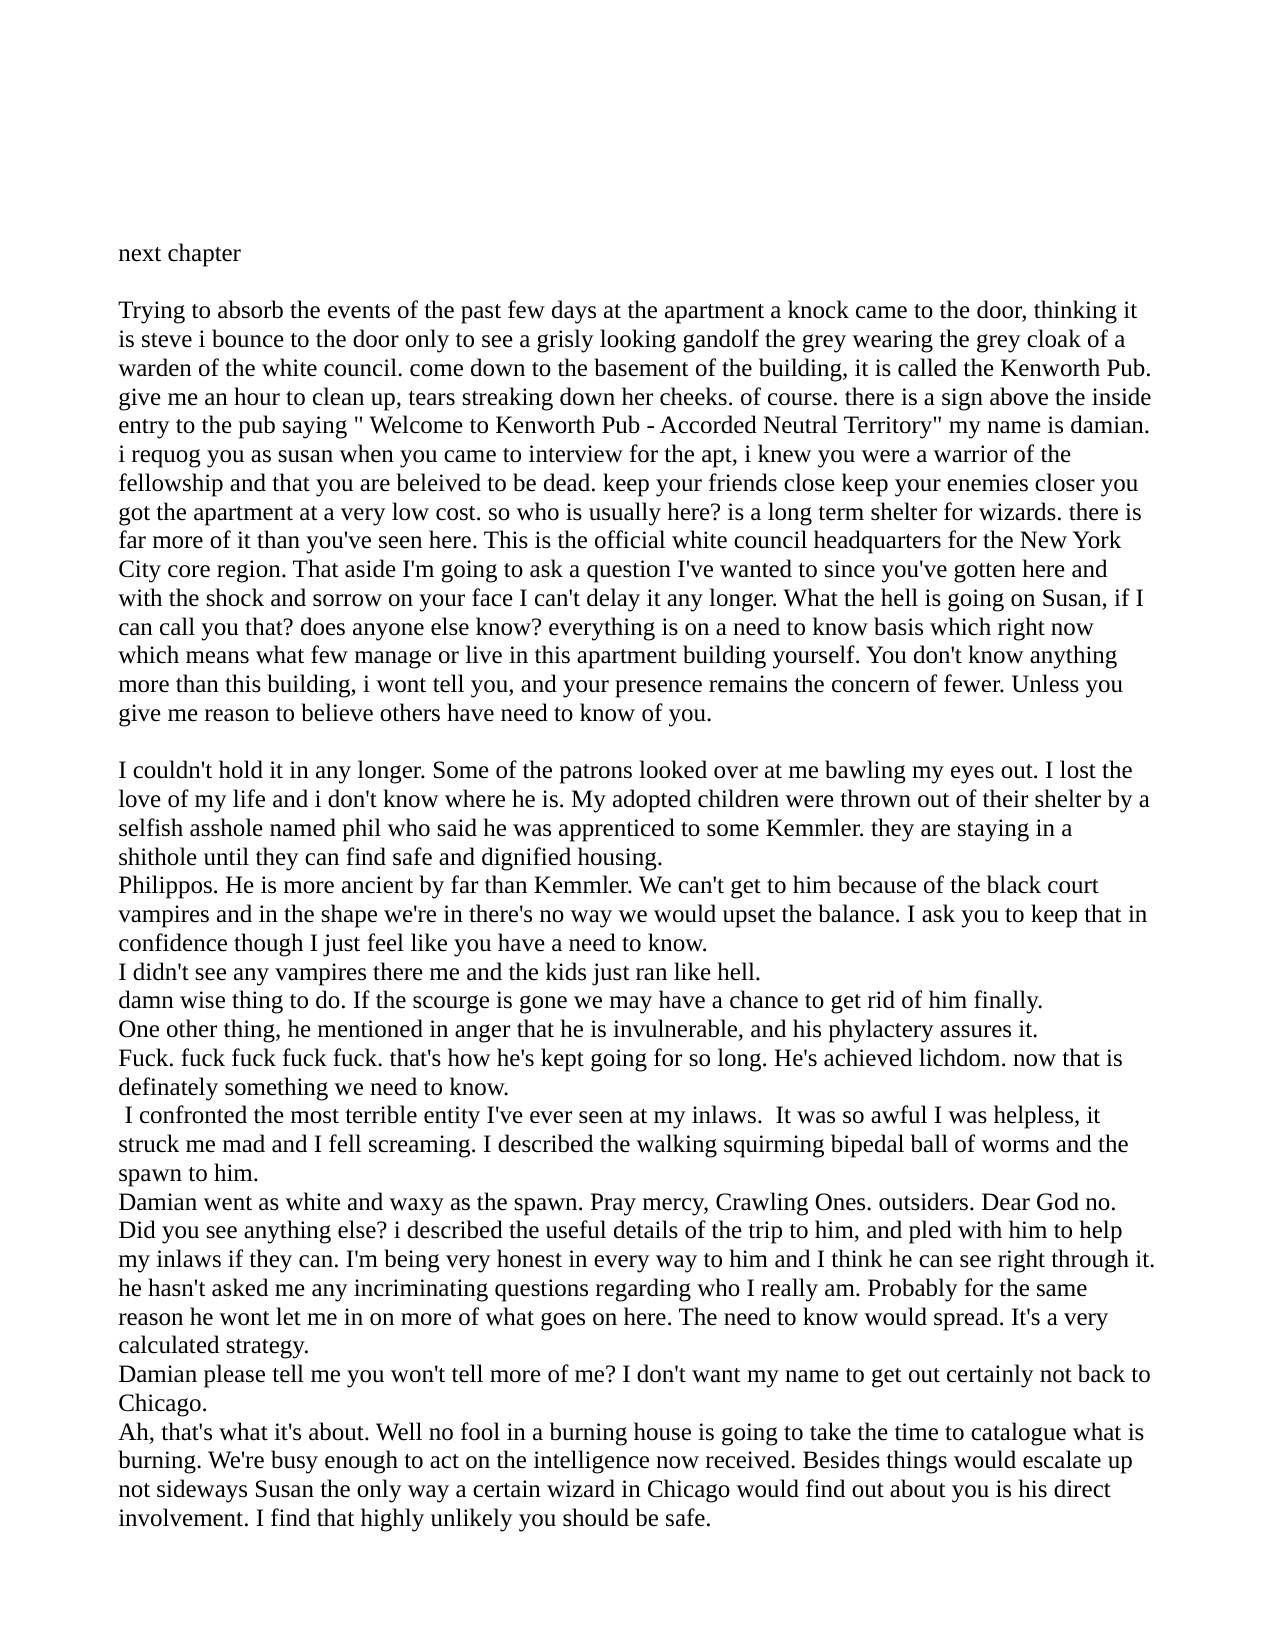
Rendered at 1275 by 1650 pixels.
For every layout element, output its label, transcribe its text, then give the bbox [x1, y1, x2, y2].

text damn wise thing to do. If the scourge is gone we may have a chance to get rid of him finally. [118, 985, 1157, 1014]
text Ah, that's what it's about. Well no fool in a burning house is going to take the time to catalogue what is burning. We're busy enough to act on the intelligence now received. Besides things would escalate up not sideways Susan the only way a certain wizard in Chicago would find out about you is his direct involvement. I find that highly unlikely you should be safe. [118, 1417, 1157, 1532]
text I couldn't hold it in any longer. Some of the patrons looked over at me bawling my eyes out. I lost the love of my life and i don't know where he is. My adopted children were thrown out of their shelter by a selfish asshole named phil who said he was apprenticed to some Kemmler. they are staying in a shithole until they can find safe and dignified housing. [118, 755, 1157, 870]
text I didn't see any vampires there me and the kids just ran like hell. [118, 957, 1157, 985]
text Philippos. He is more ancient by far than Kemmler. We can't get to him because of the black court vampires and in the shape we're in there's no way we would upset the balance. I ask you to keep that in confidence though I just feel like you have a need to know. [118, 870, 1157, 957]
text Damian went as white and waxy as the spawn. Pray mercy, Crawling Ones. outsiders. Dear God no. Did you see anything else? i described the useful details of the trip to him, and pled with him to help my inlaws if they can. I'm being very honest in every way to him and I think he can see right through it. he hasn't asked me any incriminating questions regarding who I really am. Probably for the same reason he wont let me in on more of what goes on here. The need to know would spread. It's a very calculated strategy. [118, 1187, 1157, 1359]
text next chapter [118, 238, 1157, 267]
text Trying to absorb the events of the past few days at the apartment a knock came to the door, thinking it is steve i bounce to the door only to see a grisly looking gandolf the grey wearing the grey cloak of a warden of the white council. come down to the basement of the building, it is called the Kenworth Pub. give me an hour to clean up, tears streaking down her cheeks. of course. there is a sign above the inside entry to the pub saying " Welcome to Kenworth Pub - Accorded Neutral Territory" my name is damian. i requog you as susan when you came to interview for the apt, i knew you were a warrior of the fellowship and that you are beleived to be dead. keep your friends close keep your enemies closer you got the apartment at a very low cost. so who is usually here? is a long term shelter for wizards. there is far more of it than you've seen here. This is the official white council headquarters for the New York City core region. That aside I'm going to ask a question I've wanted to since you've gotten here and with the shock and sorrow on your face I can't delay it any longer. What the hell is going on Susan, if I can call you that? does anyone else know? everything is on a need to know basis which right now which means what few manage or live in this apartment building yourself. You don't know anything more than this building, i wont tell you, and your presence remains the concern of fewer. Unless you give me reason to believe others have need to know of you. [118, 295, 1157, 727]
text Fuck. fuck fuck fuck fuck. that's how he's kept going for so long. He's achieved lichdom. now that is definately something we need to know. [118, 1043, 1157, 1100]
text One other thing, he mentioned in anger that he is invulnerable, and his phylactery assures it. [118, 1014, 1157, 1043]
text I confronted the most terrible entity I've ever seen at my inlaws. It was so awful I was helpless, it struck me mad and I fell screaming. I described the walking squirming bipedal ball of worms and the spawn to him. [118, 1100, 1157, 1187]
text Damian please tell me you won't tell more of me? I don't want my name to get out certainly not back to Chicago. [118, 1359, 1157, 1417]
